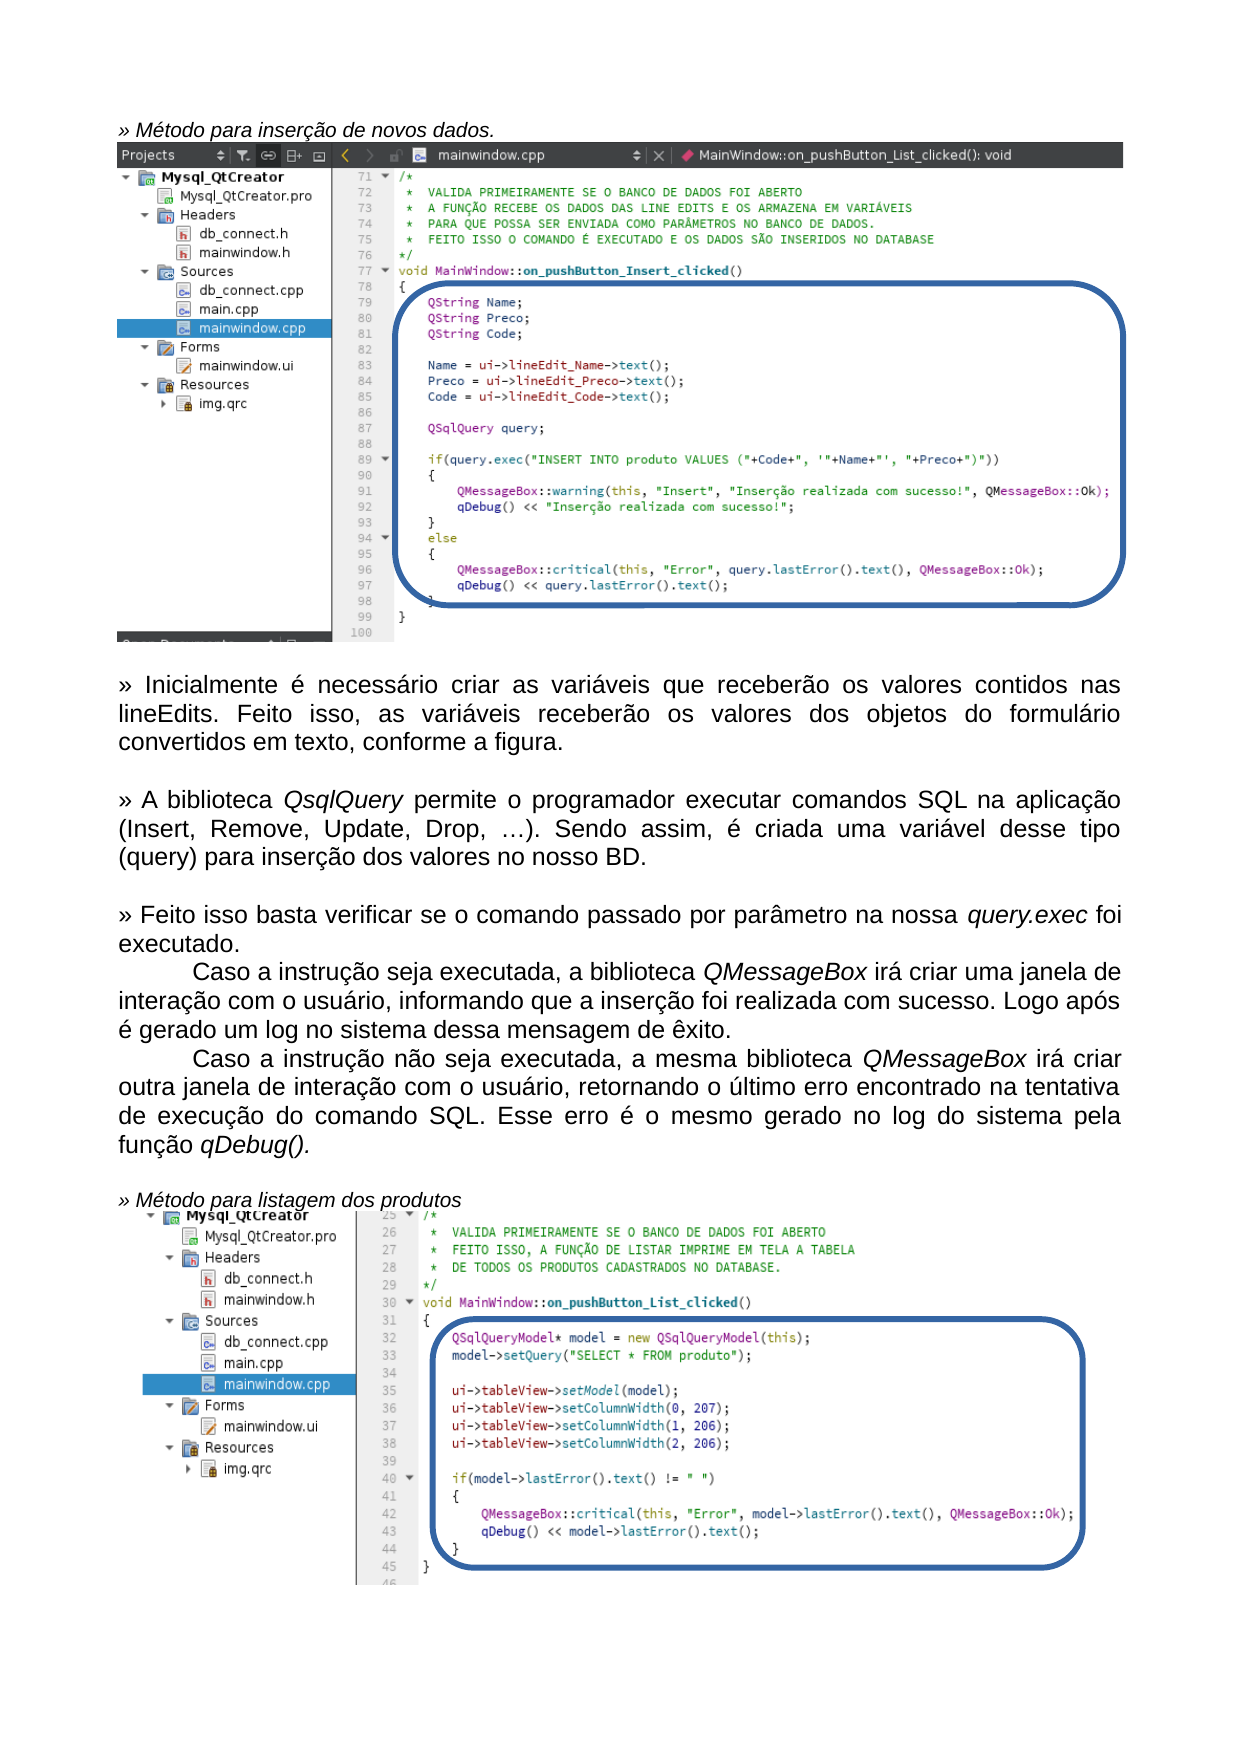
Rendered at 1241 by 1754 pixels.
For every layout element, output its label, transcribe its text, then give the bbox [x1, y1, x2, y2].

text » A biblioteca QsqlQuery permite o programador executar comandos SQL na aplicação (Insert, Remove, Update, Drop, …). Sendo assim, é criada uma variável desse tipo (query) para inserção dos valores no nosso BD. [118, 785, 1122, 871]
picture [399, 287, 1120, 602]
text » Método para listagem dos produtos [118, 1187, 1122, 1211]
text Caso a instrução seja executada, a biblioteca QMessageBox irá criar uma janela de interação com o usuário, informando que a inserção foi realizada com sucesso. Logo após é gerado um log no sistema dessa mensagem de êxito. [118, 957, 1122, 1044]
picture [142, 1211, 1098, 1585]
text » Método para inserção de novos dados. [118, 118, 1122, 142]
picture [117, 142, 1124, 642]
text Caso a instrução não seja executada, a mesma biblioteca QMessageBox irá criar outra janela de interação com o usuário, retornando o último erro encontrado na tentativa de execução do comando SQL. Esse erro é o mesmo gerado no log do sistema pela função qDebug(). [118, 1044, 1122, 1159]
text » Feito isso basta verificar se o comando passado por parâmetro na nossa query.exec foi executado. [118, 900, 1122, 957]
text » Inicialmente é necessário criar as variáveis que receberão os valores contidos nas lineEdits. Feito isso, as variáveis receberão os valores dos objetos do formulário convertidos em texto, conforme a figura. [118, 670, 1122, 756]
